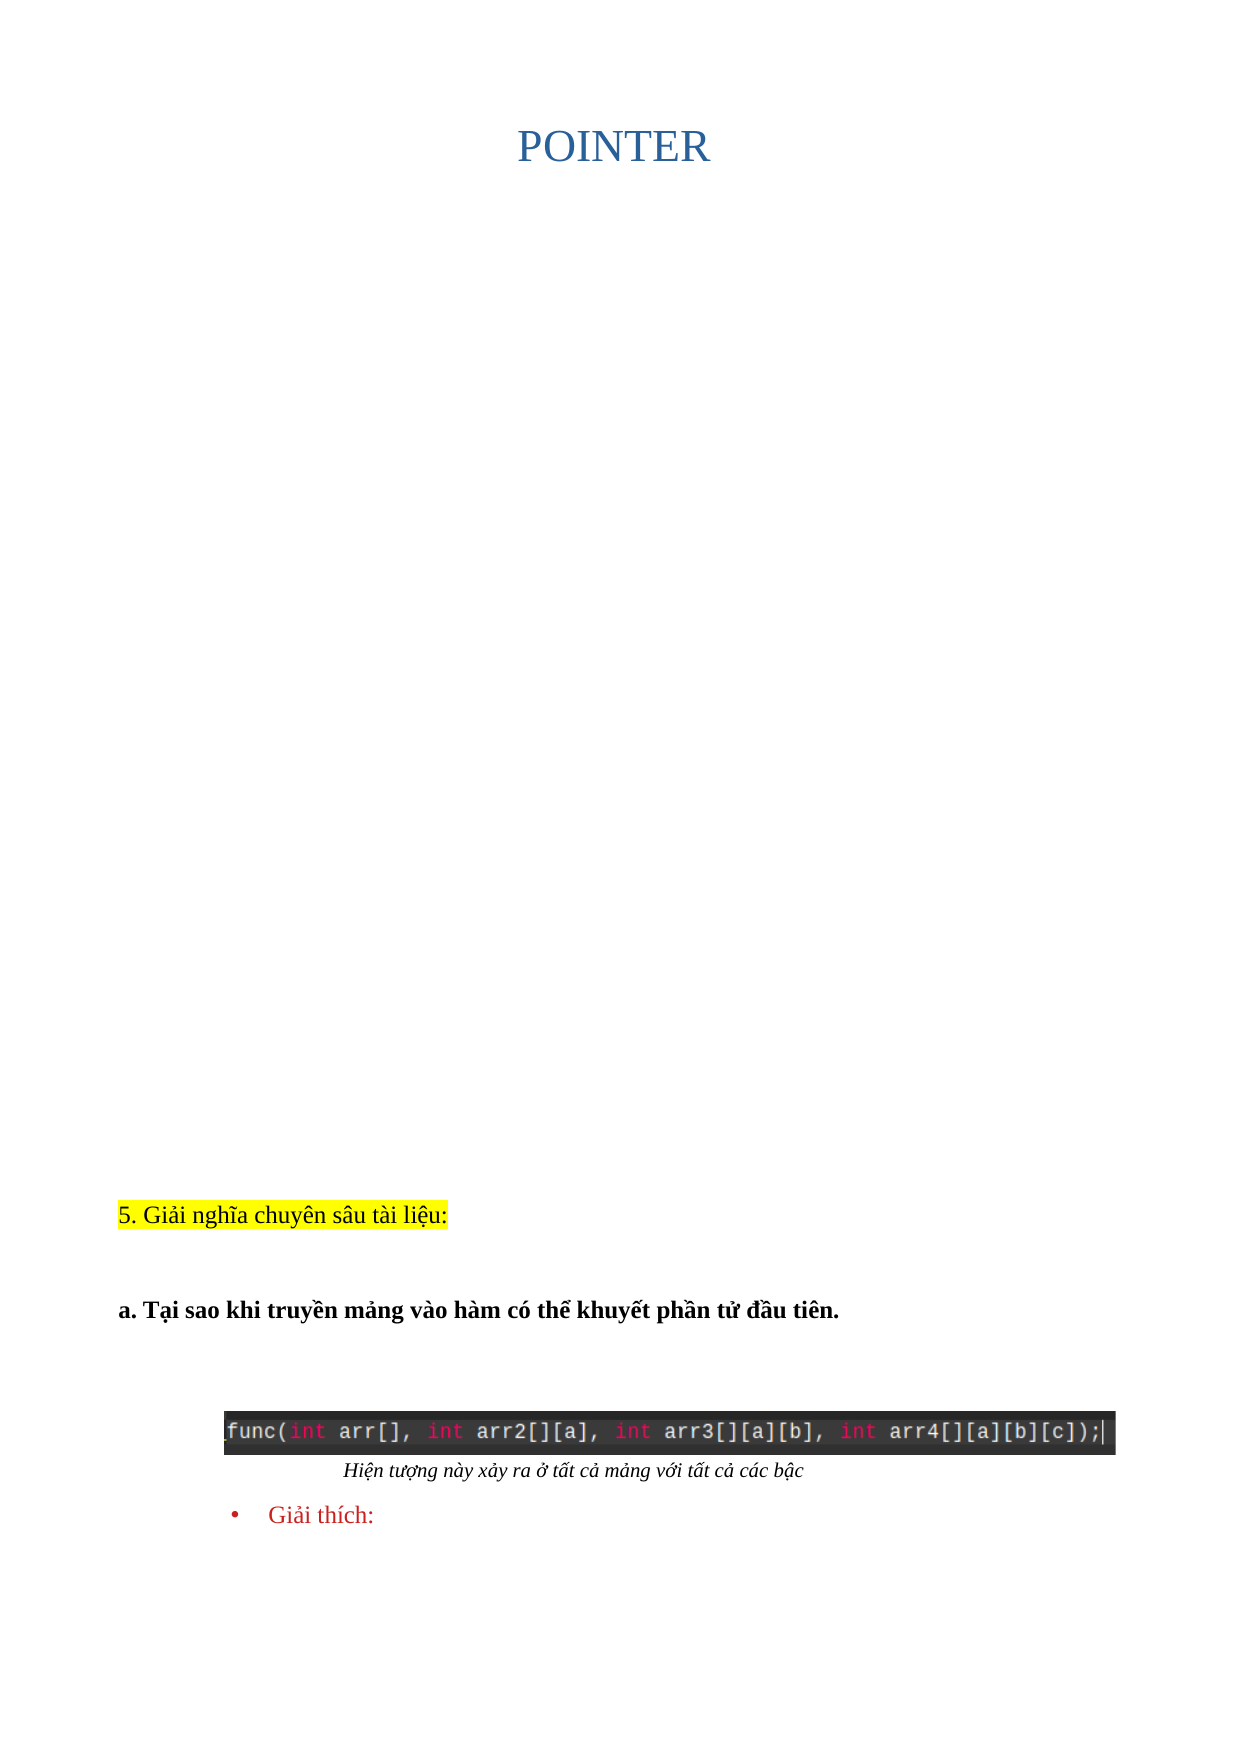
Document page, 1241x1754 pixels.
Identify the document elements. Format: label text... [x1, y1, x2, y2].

list Giải thích: [231, 1500, 1122, 1529]
list Hiện tượng này xảy ra ở tất cả mảng với tất cả các bậc [306, 1390, 1122, 1482]
text 5. Giải nghĩa chuyên sâu tài liệu: [118, 1200, 1122, 1229]
picture [224, 1411, 1116, 1455]
text a. Tại sao khi truyền mảng vào hàm có thể khuyết phần tử đầu tiên. [118, 1295, 1122, 1324]
